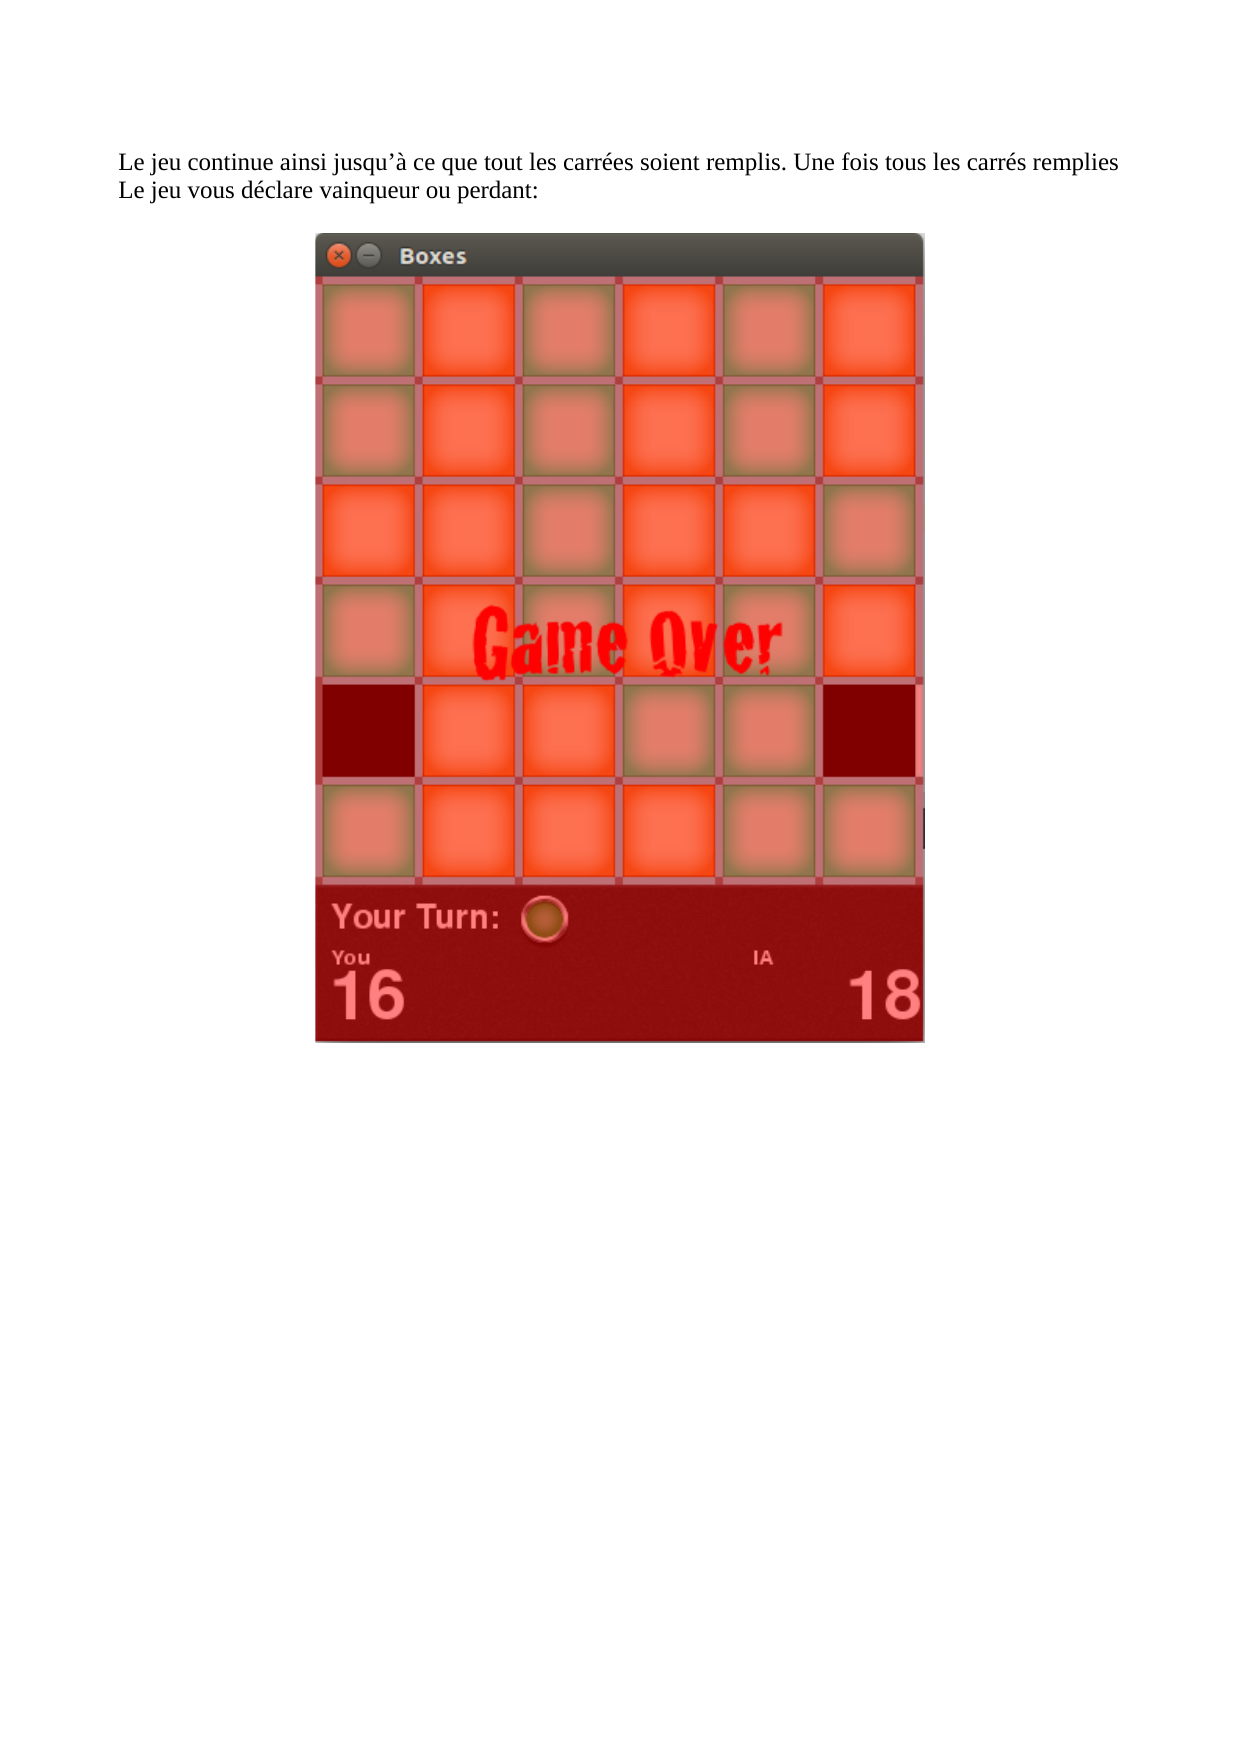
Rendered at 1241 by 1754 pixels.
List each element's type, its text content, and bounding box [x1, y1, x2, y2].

picture [315, 233, 925, 1043]
text Le jeu continue ainsi jusqu’à ce que tout les carrées soient remplis. Une fois tous les carrés remplies Le jeu vous déclare vainqueur ou perdant: [118, 147, 1122, 204]
